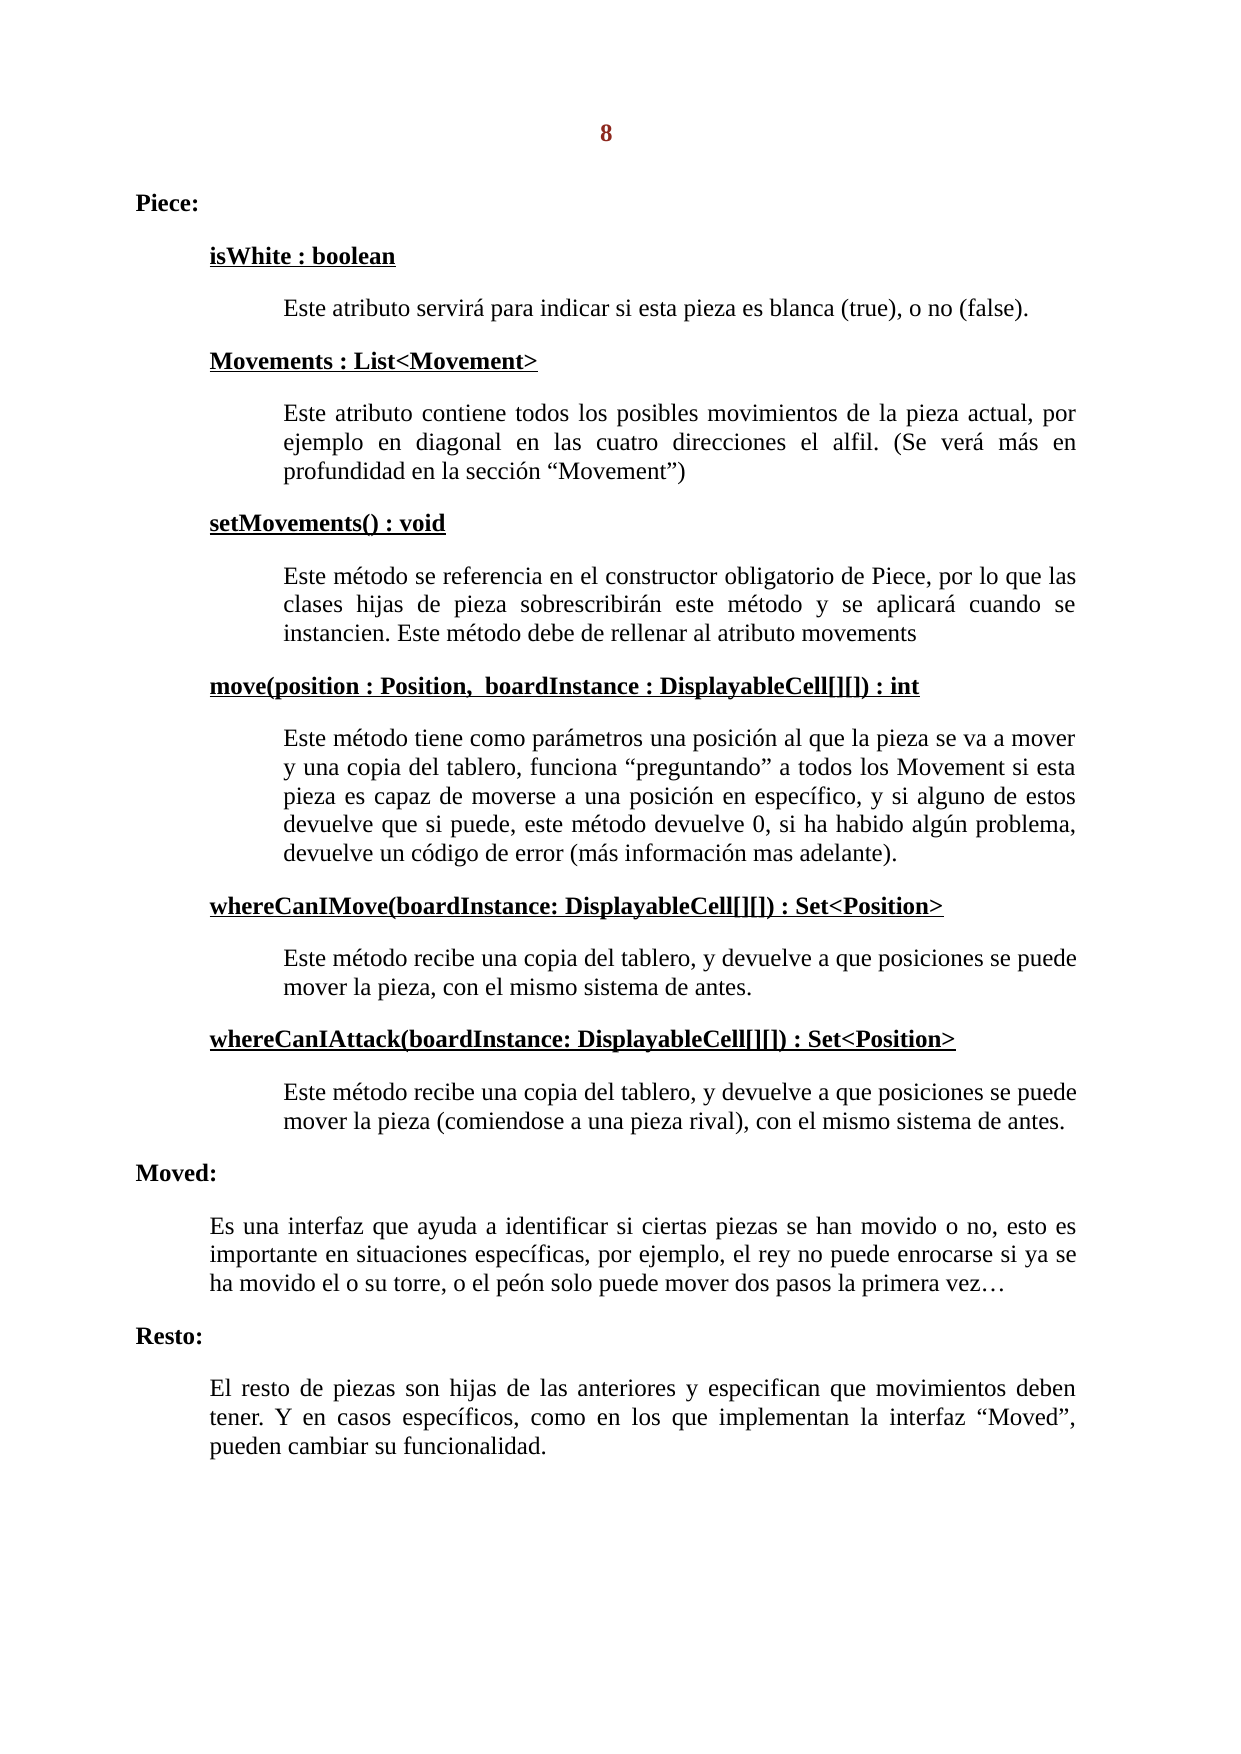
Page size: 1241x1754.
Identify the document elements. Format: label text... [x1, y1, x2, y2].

text setMovements() : void [209, 508, 1077, 537]
text Piece: [135, 188, 1077, 217]
text whereCanIMove(boardInstance: DisplayableCell[][]) : Set<Position> [209, 891, 1077, 919]
text Este método tiene como parámetros una posición al que la pieza se va a mover y una copia del tablero, funciona “preguntando” a todos los Movement si esta pieza es capaz de moverse a una posición en específico, y si alguno de estos devuelve que si puede, este método devuelve 0, si ha habido algún problema, devuelve un código de error (más información mas adelante). [283, 723, 1077, 867]
text move(position : Position, boardInstance : DisplayableCell[][]) : int [209, 671, 1077, 699]
text El resto de piezas son hijas de las anteriores y especifican que movimientos deben tener. Y en casos específicos, como en los que implementan la interfaz “Moved”, pueden cambiar su funcionalidad. [209, 1373, 1077, 1459]
text Resto: [135, 1321, 1077, 1349]
text Este atributo servirá para indicar si esta pieza es blanca (true), o no (false). [283, 293, 1077, 322]
text Este método se referencia en el constructor obligatorio de Piece, por lo que las clases hijas de pieza sobrescribirán este método y se aplicará cuando se instancien. Este método debe de rellenar al atributo movements [283, 561, 1077, 647]
text Este atributo contiene todos los posibles movimientos de la pieza actual, por ejemplo en diagonal en las cuatro direcciones el alfil. (Se verá más en profundidad en la sección “Movement”) [283, 398, 1077, 484]
text Es una interfaz que ayuda a identificar si ciertas piezas se han movido o no, esto es importante en situaciones específicas, por ejemplo, el rey no puede enrocarse si ya se ha movido el o su torre, o el peón solo puede mover dos pasos la primera vez… [209, 1211, 1077, 1297]
text Este método recibe una copia del tablero, y devuelve a que posiciones se puede mover la pieza (comiendose a una pieza rival), con el mismo sistema de antes. [283, 1077, 1077, 1134]
text Este método recibe una copia del tablero, y devuelve a que posiciones se puede mover la pieza, con el mismo sistema de antes. [283, 943, 1077, 1001]
text Moved: [135, 1158, 1077, 1187]
text Movements : List<Movement> [209, 346, 1077, 374]
text whereCanIAttack(boardInstance: DisplayableCell[][]) : Set<Position> [209, 1024, 1077, 1053]
text isWhite : boolean [209, 241, 1077, 269]
